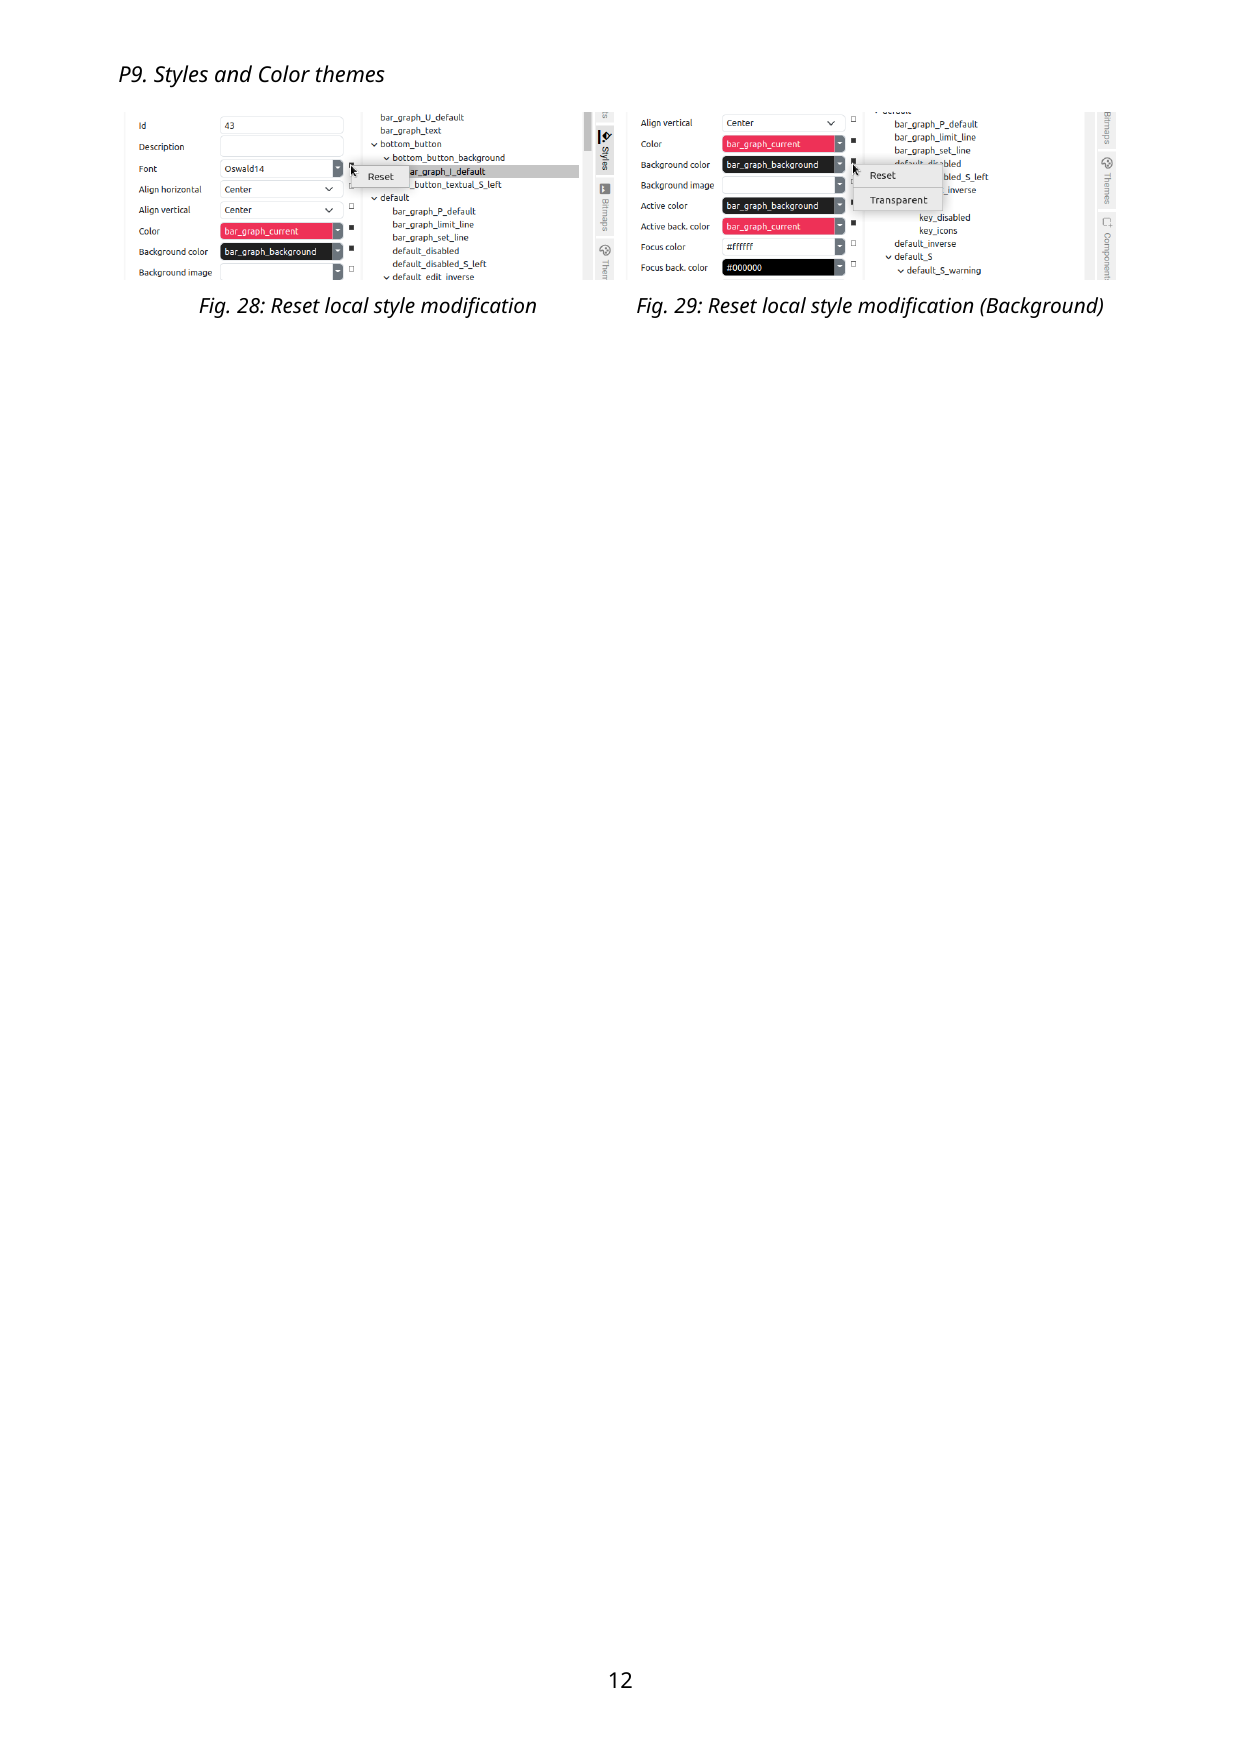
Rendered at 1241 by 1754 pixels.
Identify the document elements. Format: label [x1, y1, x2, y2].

picture [625, 112, 1117, 280]
table_header [118, 107, 620, 342]
table_header [620, 107, 1122, 342]
picture [123, 112, 615, 280]
